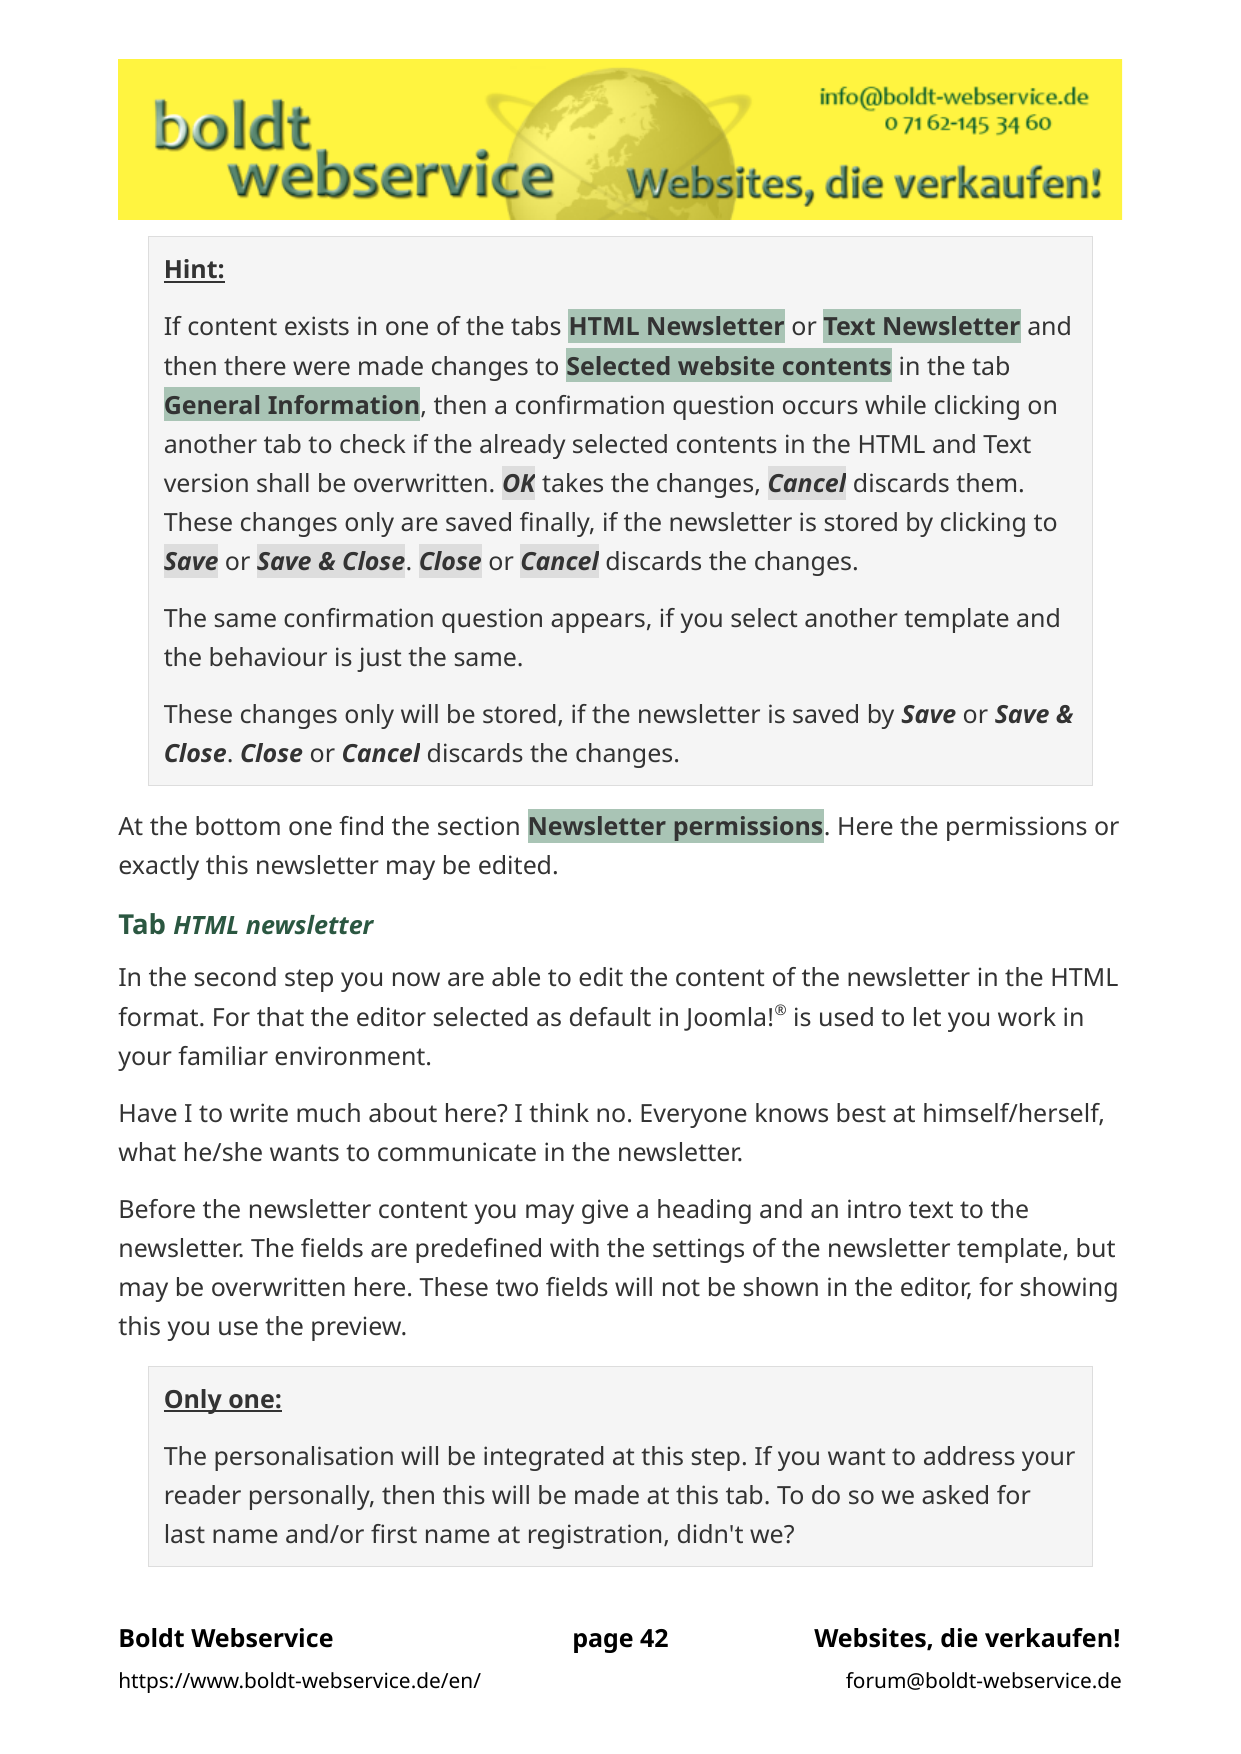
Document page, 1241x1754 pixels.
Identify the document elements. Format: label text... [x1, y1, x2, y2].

text In the second step you now are able to edit the content of the newsletter in the HTML format. For that the editor selected as default in Joomla!® is used to let you work in your familiar environment. [118, 960, 1122, 1072]
text Only one: [149, 1367, 1092, 1416]
text Hint: [149, 237, 1092, 286]
text The personalisation will be integrated at this step. If you want to address your reader personally, then this will be made at this tab. To do so we asked for last name and/or first name at registration, didn't we? [149, 1422, 1092, 1566]
subtitle Tab HTML newsletter [118, 905, 1122, 942]
text At the bottom one find the section Newsletter permissions. Here the permissions or exactly this newsletter may be edited. [118, 809, 1122, 882]
text These changes only will be stored, if the newsletter is saved by Save or Save & Close. Close or Cancel discards the changes. [149, 681, 1092, 785]
text Before the newsletter content you may give a heading and an intro text to the newsletter. The fields are predefined with the settings of the newsletter template, but may be overwritten here. These two fields will not be shown in the editor, for showing this you use the preview. [118, 1191, 1122, 1343]
text Have I to write much about here? I think no. Everyone knows best at himself/herself, what he/she wants to communicate in the newsletter. [118, 1095, 1122, 1168]
picture [118, 59, 1123, 220]
text If content exists in one of the tabs HTML Newsletter or Text Newsletter and then there were made changes to Selected website contents in the tab General Information, then a confirmation question occurs while clicking on another tab to check if the already selected contents in the HTML and Text version shall be overwritten. OK takes the changes, Cancel discards them. These changes only are saved finally, if the newsletter is stored by clicking to Save or Save & Close. Close or Cancel discards the changes. [149, 293, 1092, 578]
text The same confirmation question appears, if you select another template and the behaviour is just the same. [149, 585, 1092, 674]
